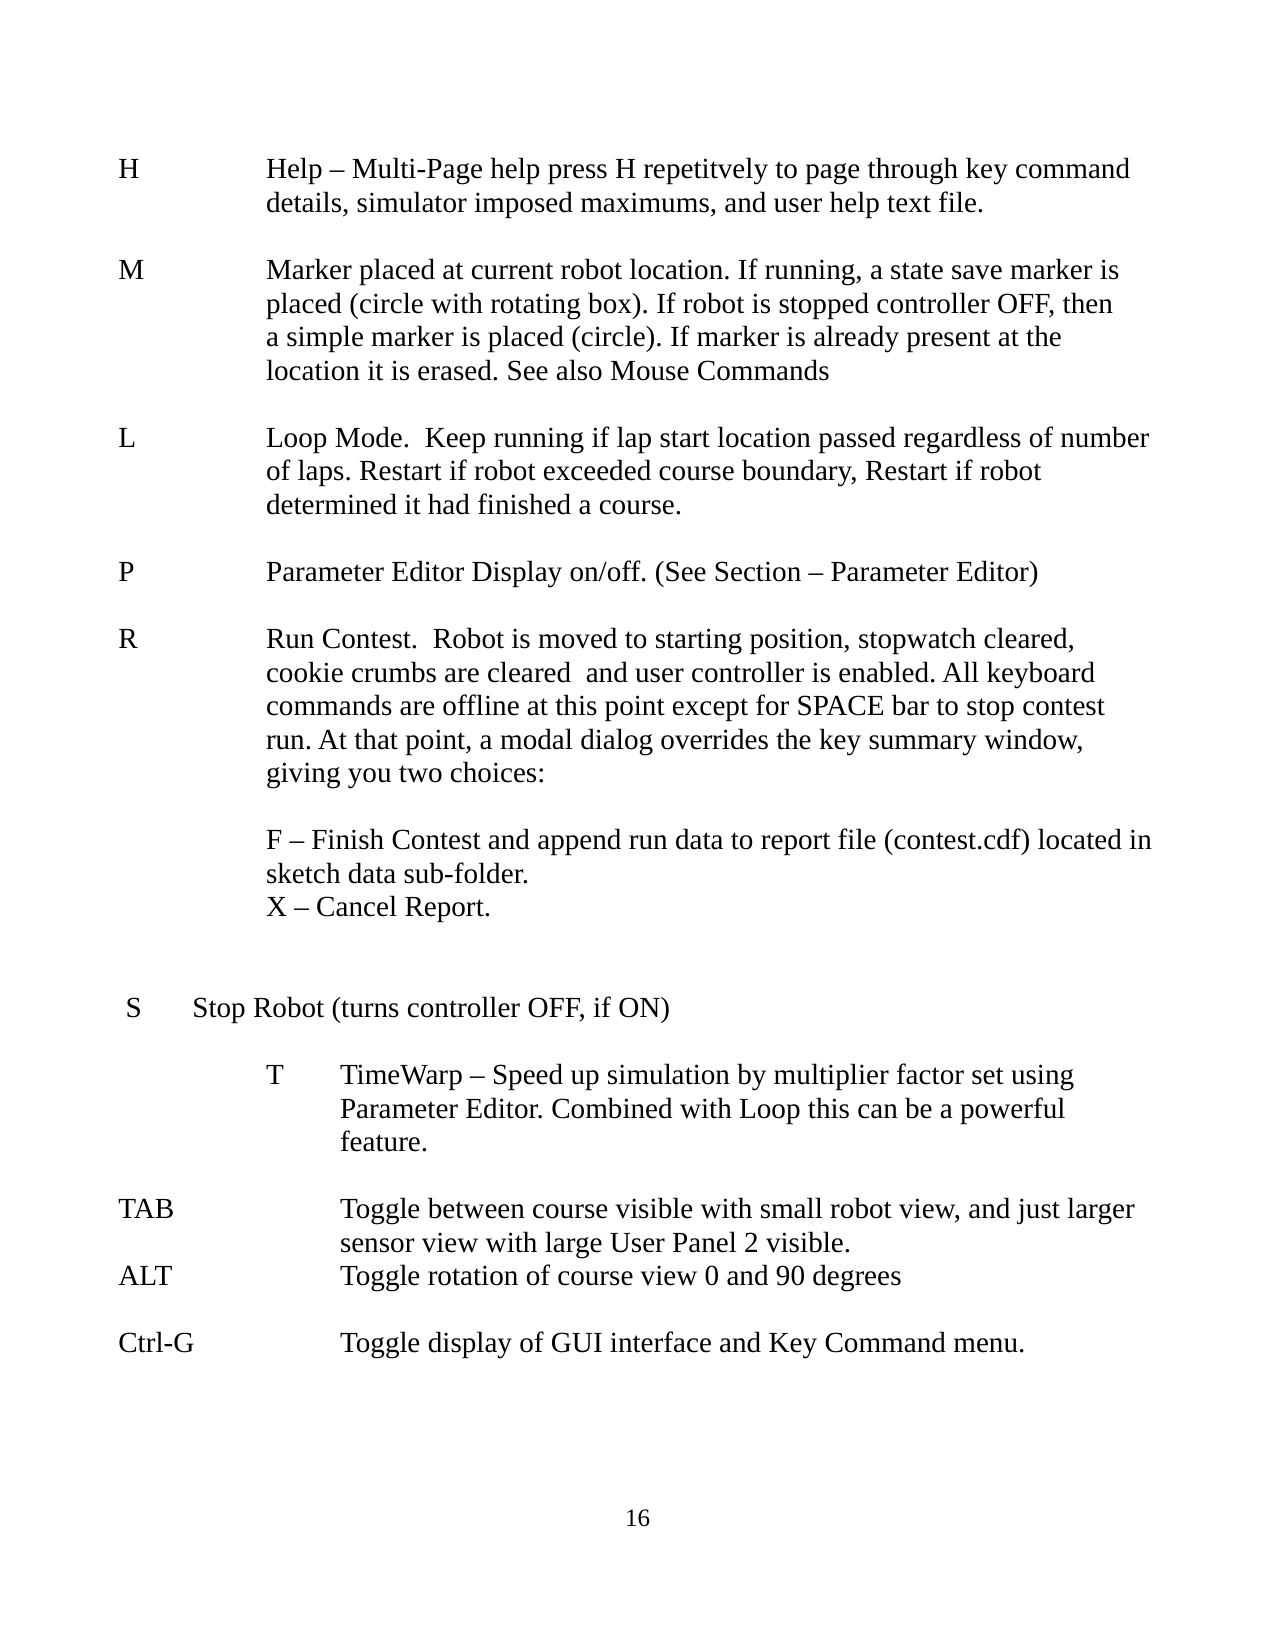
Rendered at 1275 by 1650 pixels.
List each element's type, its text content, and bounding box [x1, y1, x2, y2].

text M Marker placed at current robot location. If running, a state save marker is [118, 252, 1157, 286]
text a simple marker is placed (circle). If marker is already present at the location it is erased. See also Mouse Commands [118, 319, 1157, 386]
text giving you two choices: [118, 755, 1157, 789]
text L Loop Mode. Keep running if lap start location passed regardless of number of laps. Restart if robot exceeded course boundary, Restart if robot determined it had finished a course. [118, 420, 1157, 521]
text X – Cancel Report. [118, 889, 1157, 923]
text P Parameter Editor Display on/off. (See Section – Parameter Editor) [118, 554, 1157, 588]
text F – Finish Contest and append run data to report file (contest.cdf) located in sketch data sub-folder. [118, 822, 1157, 889]
text Ctrl-G Toggle display of GUI interface and Key Command menu. [118, 1326, 1157, 1359]
text ALT Toggle rotation of course view 0 and 90 degrees [118, 1258, 1157, 1292]
text S Stop Robot (turns controller OFF, if ON) [118, 990, 1157, 1024]
text R Run Contest. Robot is moved to starting position, stopwatch cleared, cookie crumbs are cleared and user controller is enabled. All keyboard commands are offline at this point except for SPACE bar to stop contest run. At that point, a modal dialog overrides the key summary window, [118, 621, 1157, 755]
text T TimeWarp – Speed up simulation by multiplier factor set using Parameter Editor. Combined with Loop this can be a powerful feature. [118, 1057, 1157, 1158]
text H Help – Multi-Page help press H repetitvely to page through key command details, simulator imposed maximums, and user help text file. [118, 152, 1157, 219]
text placed (circle with rotating box). If robot is stopped controller OFF, then [118, 286, 1157, 319]
text TAB Toggle between course visible with small robot view, and just larger sensor view with large User Panel 2 visible. [118, 1191, 1157, 1258]
